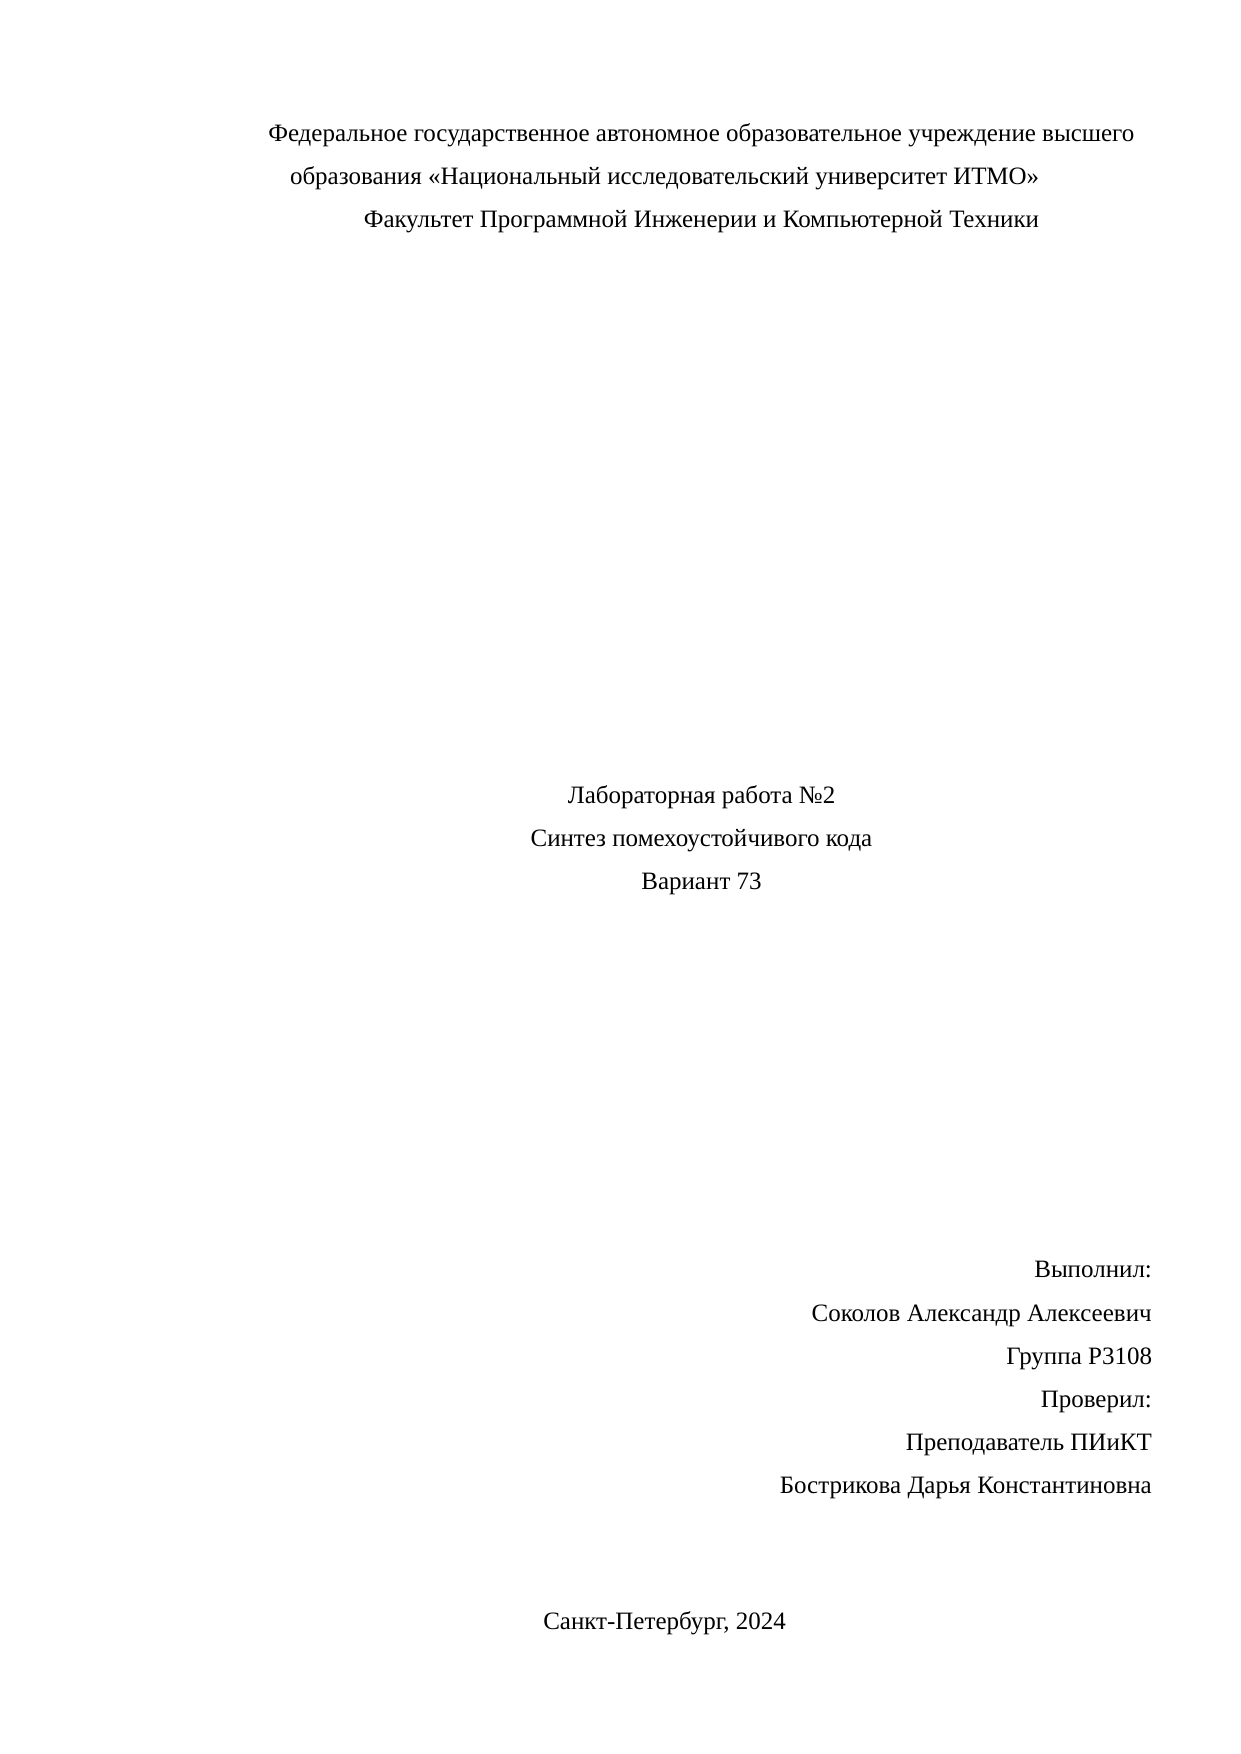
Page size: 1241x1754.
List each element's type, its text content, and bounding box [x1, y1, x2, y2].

text Проверил: [177, 1384, 1152, 1413]
text Лабораторная работа №2 [177, 780, 1152, 809]
text Преподаватель ПИиКТ [177, 1427, 1152, 1456]
text Вариант 73 [177, 866, 1152, 895]
text Соколов Александр Алексеевич [177, 1298, 1152, 1326]
text Бострикова Дарья Константиновна [177, 1470, 1152, 1499]
text Синтез помехоустойчивого кода [177, 823, 1152, 852]
text Группа P3108 [177, 1341, 1152, 1369]
text Выполнил: [177, 1254, 1152, 1283]
